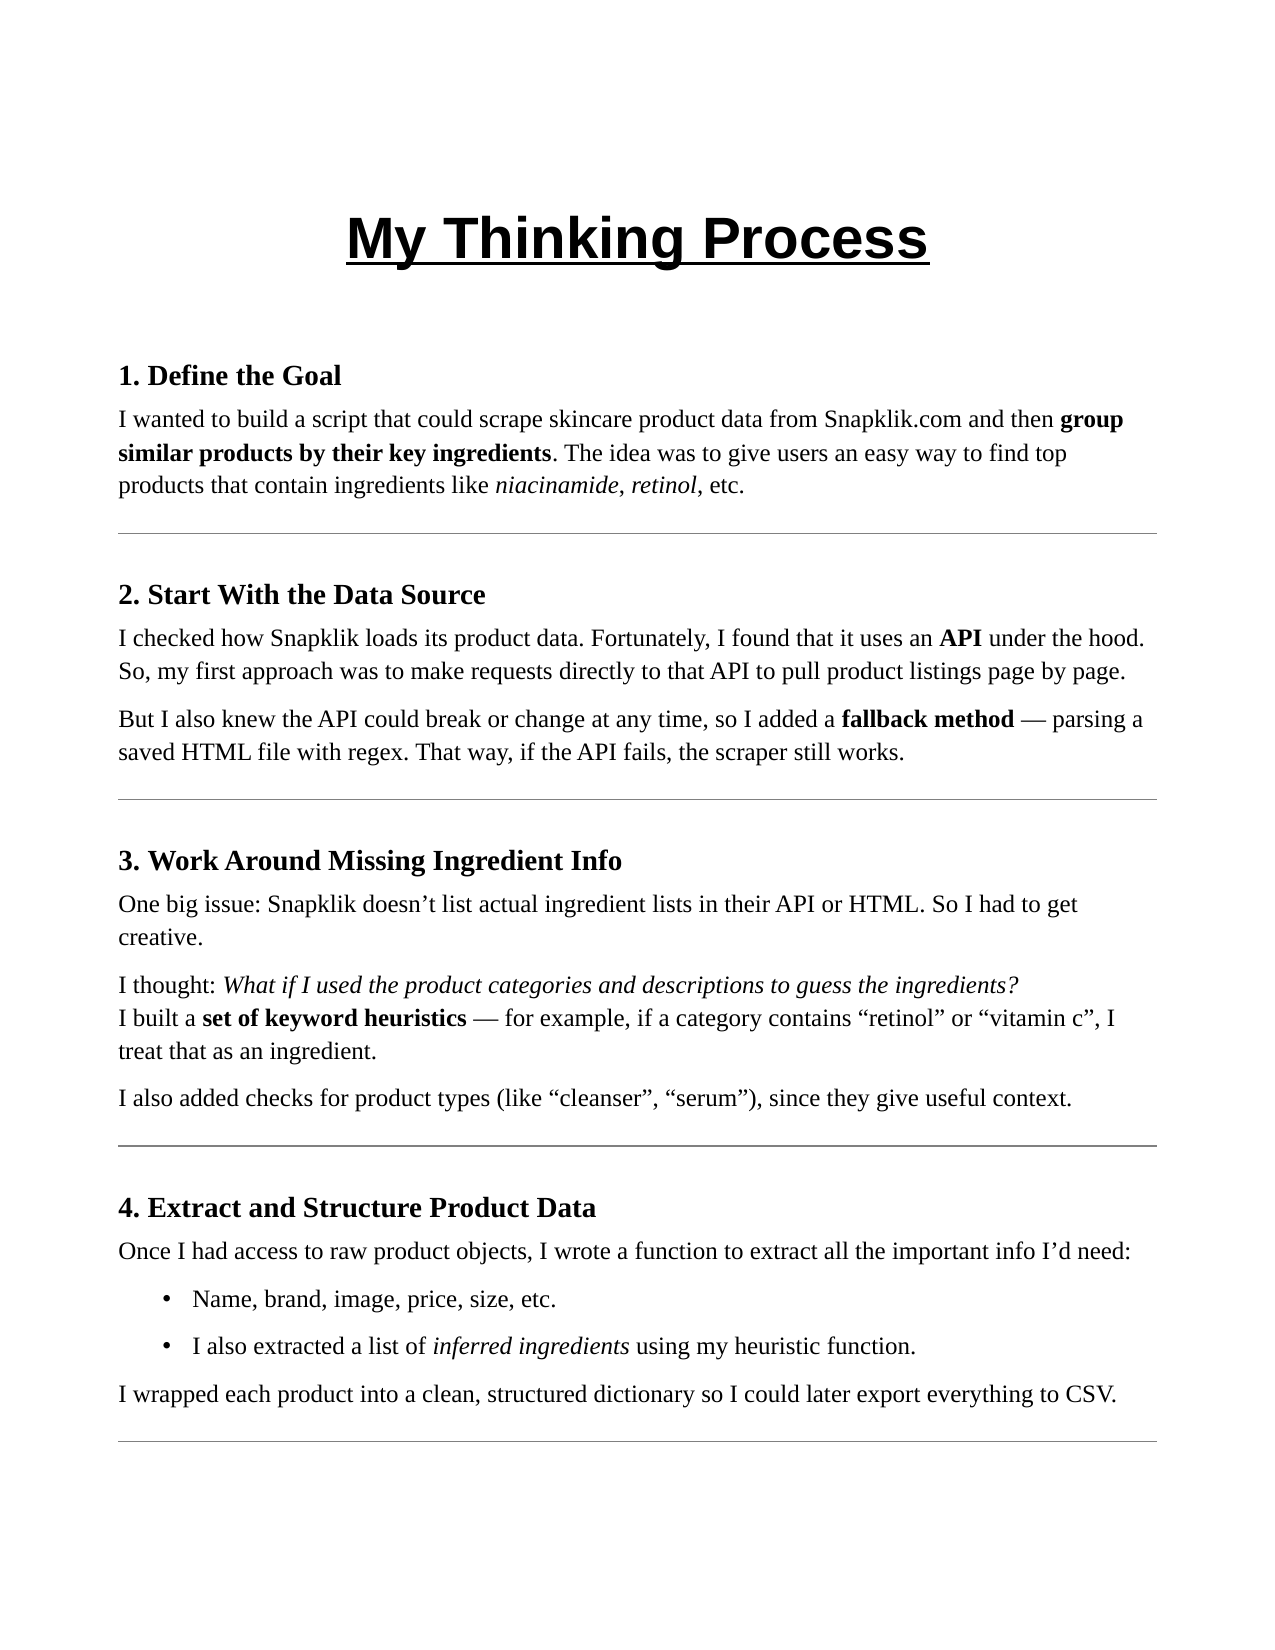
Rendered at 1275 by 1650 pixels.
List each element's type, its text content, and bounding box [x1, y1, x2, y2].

subtitle 4. Extract and Structure Product Data [118, 1190, 1157, 1223]
list Name, brand, image, price, size, etc. [162, 1284, 1157, 1312]
list I also extracted a list of inferred ingredients using my heuristic function. [162, 1331, 1157, 1360]
title My Thinking Process [118, 204, 1157, 271]
subtitle 2. Start With the Data Source [118, 577, 1157, 611]
text I wrapped each product into a clean, structured dictionary so I could later export everything to CSV. [118, 1379, 1157, 1408]
text I wanted to build a script that could scrape skincare product data from Snapklik.com and then group similar products by their key ingredients. The idea was to give users an easy way to find top products that contain ingredients like niacinamide, retinol, etc. [118, 404, 1157, 499]
text I thought: What if I used the product categories and descriptions to guess the ingredients? I built a set of keyword heuristics — for example, if a category contains “retinol” or “vitamin c”, I treat that as an ingredient. [118, 970, 1157, 1065]
text Once I had access to raw product objects, I wrote a function to extract all the important info I’d need: [118, 1236, 1157, 1265]
text One big issue: Snapklik doesn’t list actual ingredient lists in their API or HTML. So I had to get creative. [118, 889, 1157, 951]
text I checked how Snapklik loads its product data. Fortunately, I found that it uses an API under the hood. So, my first approach was to make requests directly to that API to pull product listings page by page. [118, 623, 1157, 685]
text But I also knew the API could break or change at any time, so I added a fallback method — parsing a saved HTML file with regex. That way, if the API fails, the scraper still works. [118, 704, 1157, 766]
subtitle 3. Work Around Missing Ingredient Info [118, 843, 1157, 877]
text I also added checks for product types (like “cleanser”, “serum”), since they give useful context. [118, 1083, 1157, 1112]
subtitle 1. Define the Goal [118, 358, 1157, 392]
